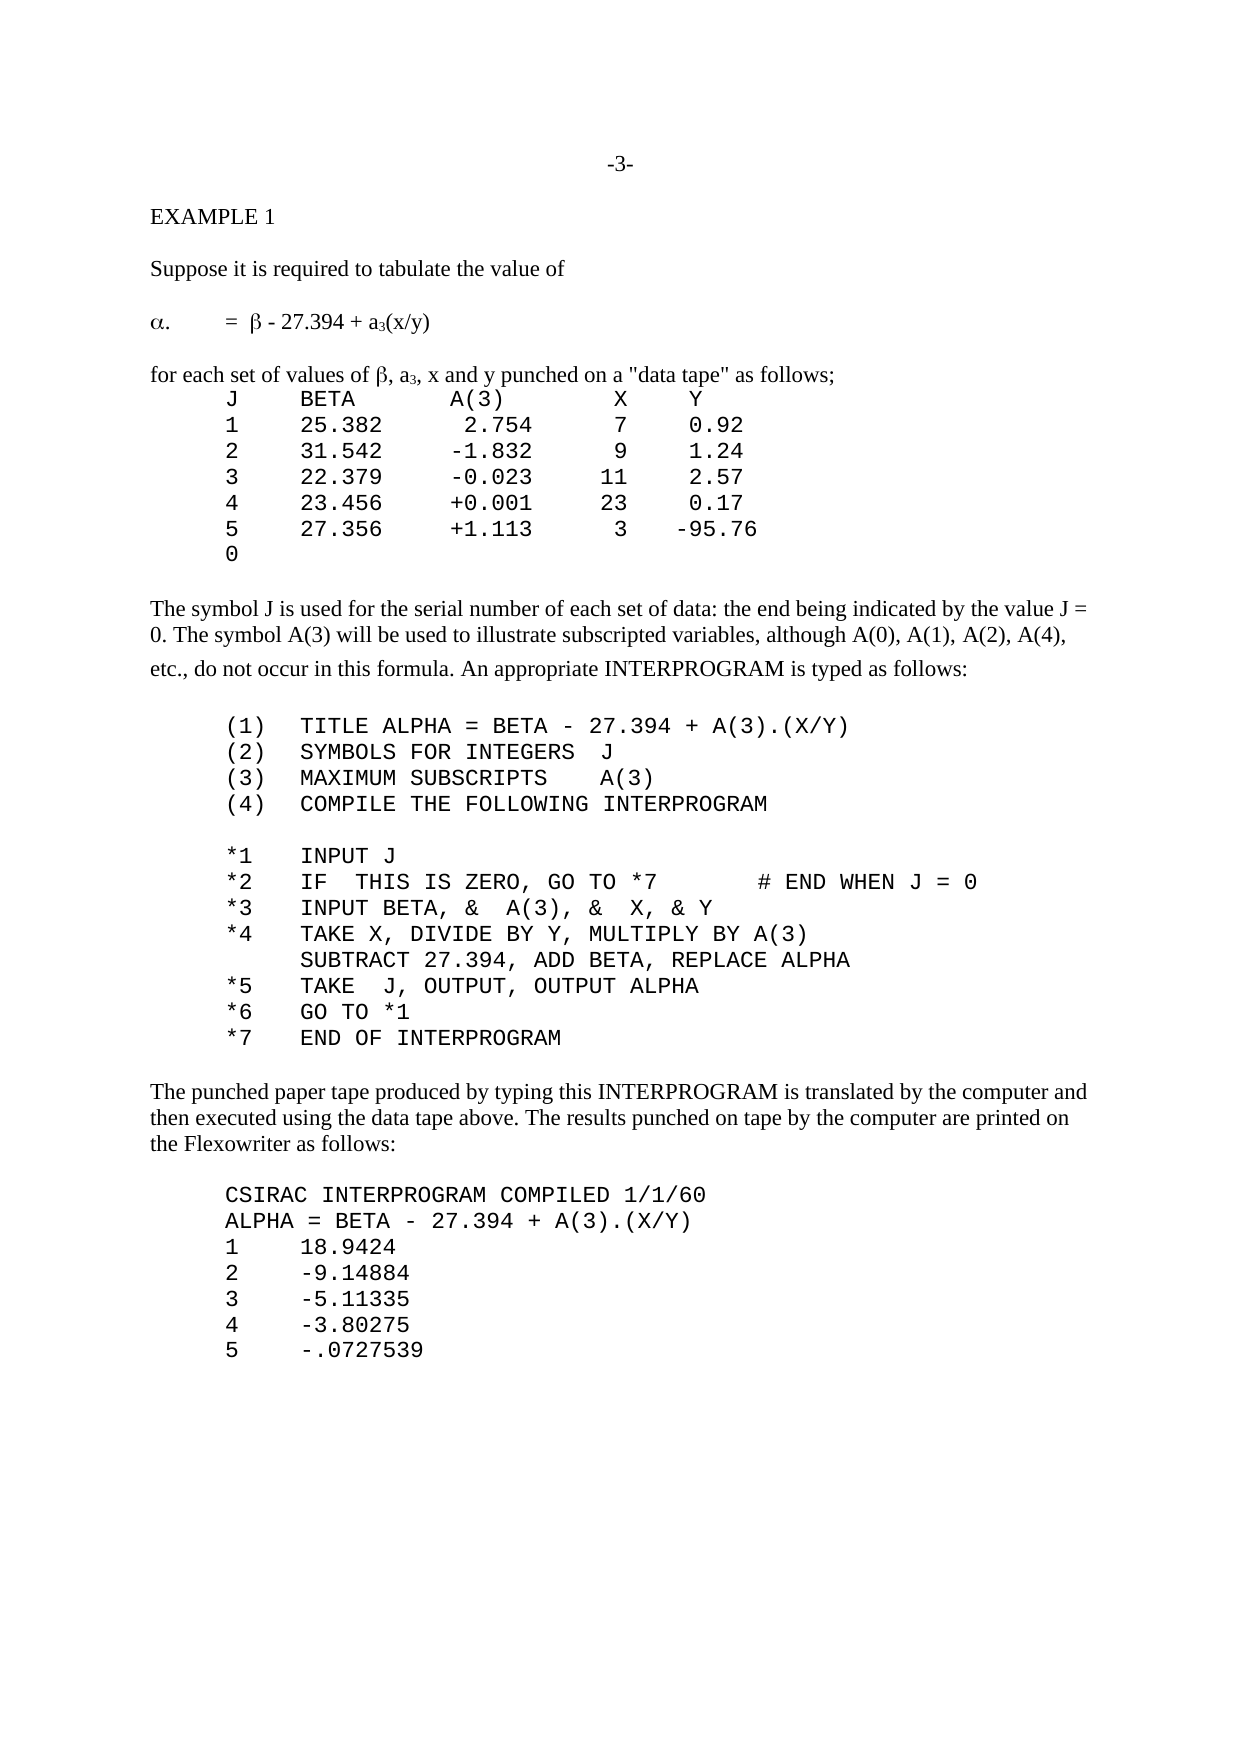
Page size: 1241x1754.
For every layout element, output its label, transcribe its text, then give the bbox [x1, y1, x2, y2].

text ALPHA = BETA - 27.394 + A(3).(X/Y) [150, 1209, 1090, 1235]
text -3- [150, 150, 1090, 176]
text (3) MAXIMUM SUBSCRIPTS A(3) [150, 767, 1090, 792]
text EXAMPLE 1 [150, 203, 1090, 229]
text *6 GO TO *1 [150, 1000, 1090, 1026]
text 3 22.379 -0.023 11 2.57 [150, 465, 1090, 491]
text 5 -.0727539 [150, 1339, 1090, 1365]
text *1 INPUT J [150, 844, 1090, 870]
text CSIRAC INTERPROGRAM COMPILED 1/1/60 [150, 1183, 1090, 1209]
text Suppose it is required to tabulate the value of [150, 255, 1090, 282]
text 3 -5.11335 [150, 1287, 1090, 1313]
text The symbol J is used for the serial number of each set of data: the end being indicated by the value J = 0. The symbol A(3) will be used to illustrate subscripted variables, although A(0), A(1), A(2), A(4), etc., do not occur in this formula. An appropriate INTERPROGRAM is typed as follows:­ [150, 595, 1090, 688]
text 0 [150, 543, 1090, 569]
text 1 18.9424 [150, 1235, 1090, 1261]
text a. = b - 27.394 + a3(x/y) [150, 308, 1090, 334]
text for each set of values of b, a3, x and y punched on a "data tape" as follows; [150, 361, 1090, 387]
text 2 31.542 -1.832 9 1.24 [150, 439, 1090, 465]
text *4 TAKE X, DIVIDE BY Y, MULTIPLY BY A(3) [150, 922, 1090, 948]
text J BETA A(3) X Y [150, 387, 1090, 413]
text (1) TITLE ALPHA = BETA - 27.394 + A(3).(X/Y) [150, 715, 1090, 741]
text 4 23.456 +0.001 23 0.17 [150, 491, 1090, 517]
text SUBTRACT 27.394, ADD BETA, REPLACE ALPHA [150, 948, 1090, 974]
text (4) COMPILE THE FOLLOWING INTERPROGRAM [150, 792, 1090, 818]
text (2) SYMBOLS FOR INTEGERS J [150, 741, 1090, 767]
text 2 -9.14884 [150, 1261, 1090, 1287]
text *2 IF THIS IS ZERO, GO TO *7 # END WHEN J = 0 [150, 870, 1090, 896]
text *5 TAKE J, OUTPUT, OUTPUT ALPHA [150, 974, 1090, 1000]
text The punched paper tape produced by typing this INTERPROGRAM is translated by the computer and then executed using the data tape above. The results punched on tape by the computer are printed on the Flexowriter as follows:­ [150, 1078, 1090, 1157]
text 4 -3.80275 [150, 1313, 1090, 1339]
text *3 INPUT BETA, & A(3), & X, & Y [150, 896, 1090, 922]
text 5 27.356 +1.113 3 -95.76 [150, 517, 1090, 543]
text 1 25.382 2.754 7 0.92 [150, 413, 1090, 439]
text *7 END OF INTERPROGRAM [150, 1026, 1090, 1052]
